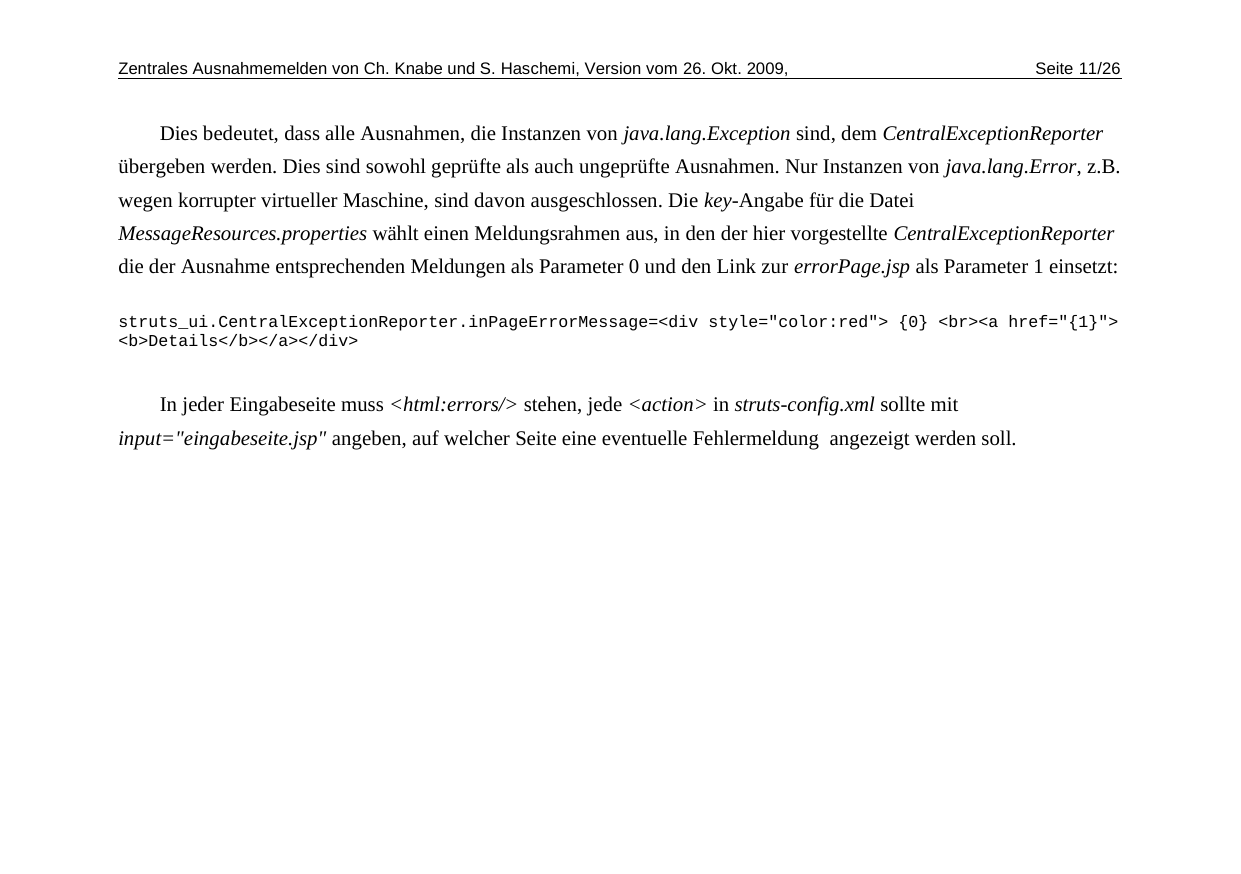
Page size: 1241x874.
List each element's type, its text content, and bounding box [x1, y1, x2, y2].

text struts_ui.CentralExceptionReporter.inPageErrorMessage=<div style="color:red"> {0} <br><a href="{1}"> <b>Details</b></a></div> [118, 314, 1122, 352]
text Dies bedeutet, dass alle Ausnahmen, die Instanzen von java.lang.Exception sind, dem CentralExceptionReporter übergeben werden. Dies sind sowohl geprüfte als auch ungeprüfte Ausnahmen. Nur Instanzen von java.lang.Error, z.B. wegen korrupter virtueller Maschine, sind davon ausgeschlossen. Die key-Angabe für die Datei MessageResources.properties wählt einen Meldungsrahmen aus, in den der hier vorgestellte CentralExceptionReporter die der Ausnahme entsprechenden Meldungen als Parameter 0 und den Link zur errorPage.jsp als Parameter 1 einsetzt: [118, 114, 1122, 281]
text In jeder Eingabeseite muss <html:errors/> stehen, jede <action> in struts-config.xml sollte mit input="eingabeseite.jsp" angeben, auf welcher Seite eine eventuelle Fehlermeldung angezeigt werden soll. [118, 385, 1122, 452]
